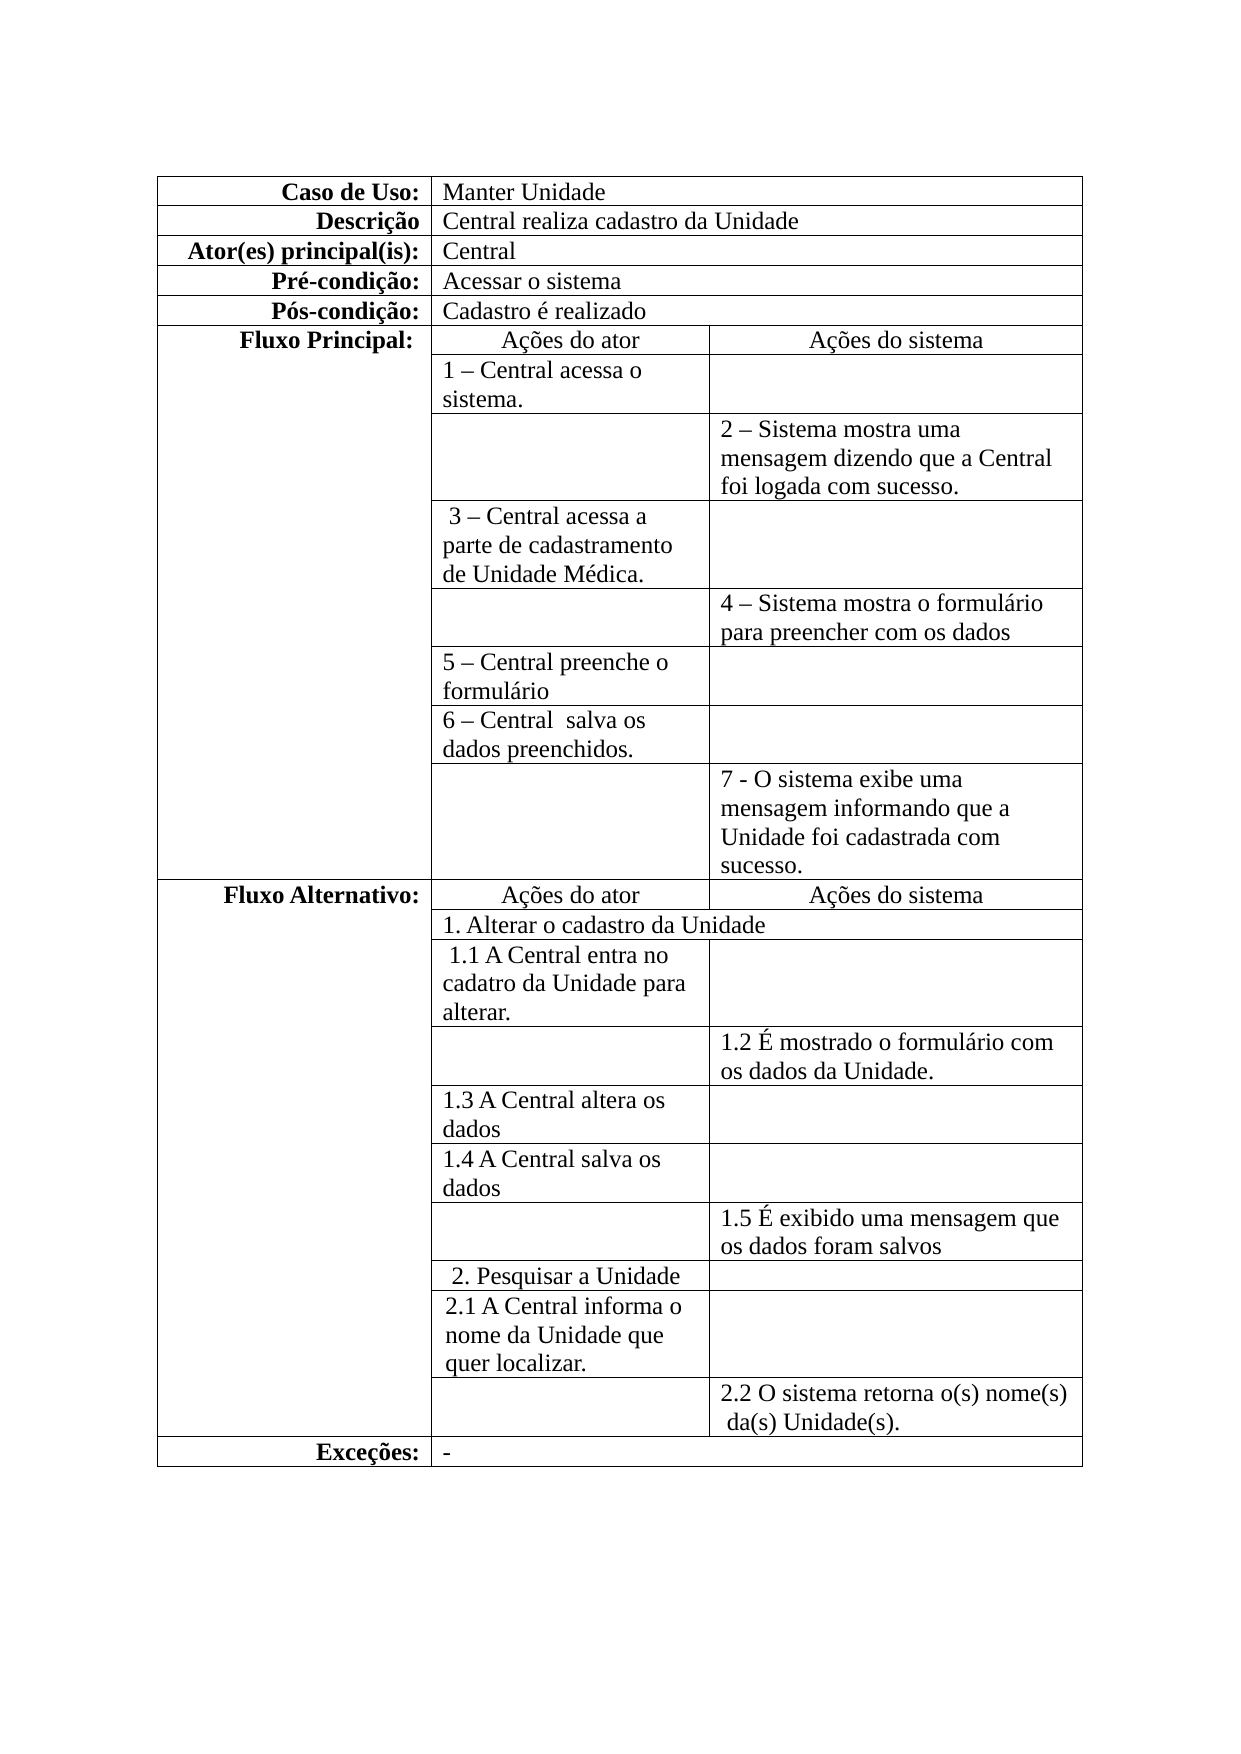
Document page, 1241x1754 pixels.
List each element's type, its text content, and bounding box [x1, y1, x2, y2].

table_cell Ações do ator [432, 880, 709, 909]
table_cell [710, 647, 1082, 704]
table_cell Acessar o sistema [432, 266, 1082, 295]
table_cell 6 – Central salva os dados preenchidos. [432, 706, 709, 763]
table_cell Descrição [158, 206, 431, 235]
table_cell [432, 1203, 709, 1260]
table_cell 2. Pesquisar a Unidade [432, 1261, 709, 1290]
table_cell - [432, 1437, 1082, 1466]
table_cell 2 – Sistema mostra uma mensagem dizendo que a Central foi logada com sucesso. [710, 414, 1082, 500]
table_cell [432, 764, 709, 879]
table_cell 1.1 A Central entra no cadatro da Unidade para alterar. [432, 940, 709, 1026]
table_cell 1.4 A Central salva os dados [432, 1144, 709, 1202]
table_cell [432, 414, 709, 500]
table_cell 2.2 O sistema retorna o(s) nome(s) da(s) Unidade(s). [710, 1378, 1082, 1436]
table_cell Fluxo Alternativo: [158, 880, 431, 1436]
table_cell [710, 1144, 1082, 1202]
table_cell Cadastro é realizado [432, 296, 1082, 324]
table_header Caso de Uso: [158, 177, 431, 205]
table_cell [710, 1261, 1082, 1290]
table_cell Ações do sistema [710, 326, 1082, 354]
table_cell 2.1 A Central informa o nome da Unidade que quer localizar. [432, 1291, 709, 1377]
table_cell Ações do sistema [710, 880, 1082, 909]
table_cell [710, 1086, 1082, 1143]
table_cell Central [432, 236, 1082, 265]
table_cell Ações do ator [432, 326, 709, 354]
table_cell [432, 1027, 709, 1084]
table_cell [710, 355, 1082, 413]
table_cell [710, 940, 1082, 1026]
table_cell 3 – Central acessa a parte de cadastramento de Unidade Médica. [432, 501, 709, 587]
table_cell 1. Alterar o cadastro da Unidade [432, 910, 1082, 939]
table_cell 4 – Sistema mostra o formulário para preencher com os dados [710, 589, 1082, 646]
table_cell [710, 706, 1082, 763]
table_cell 5 – Central preenche o formulário [432, 647, 709, 704]
table_cell 1.3 A Central altera os dados [432, 1086, 709, 1143]
table_cell [432, 1378, 709, 1436]
table_header Manter Unidade [432, 177, 1082, 205]
table_cell Central realiza cadastro da Unidade [432, 206, 1082, 235]
table_cell 7 - O sistema exibe uma mensagem informando que a Unidade foi cadastrada com sucesso. [710, 764, 1082, 879]
table_cell [710, 501, 1082, 587]
table_cell Exceções: [158, 1437, 431, 1466]
table_cell Pós-condição: [158, 296, 431, 324]
table_cell Fluxo Principal: [158, 326, 431, 879]
table_cell [432, 589, 709, 646]
table_cell 1.2 É mostrado o formulário com os dados da Unidade. [710, 1027, 1082, 1084]
table_cell Pré-condição: [158, 266, 431, 295]
table_cell [710, 1291, 1082, 1377]
table_cell 1.5 É exibido uma mensagem que os dados foram salvos [710, 1203, 1082, 1260]
table_cell Ator(es) principal(is): [158, 236, 431, 265]
table_cell 1 – Central acessa o sistema. [432, 355, 709, 413]
